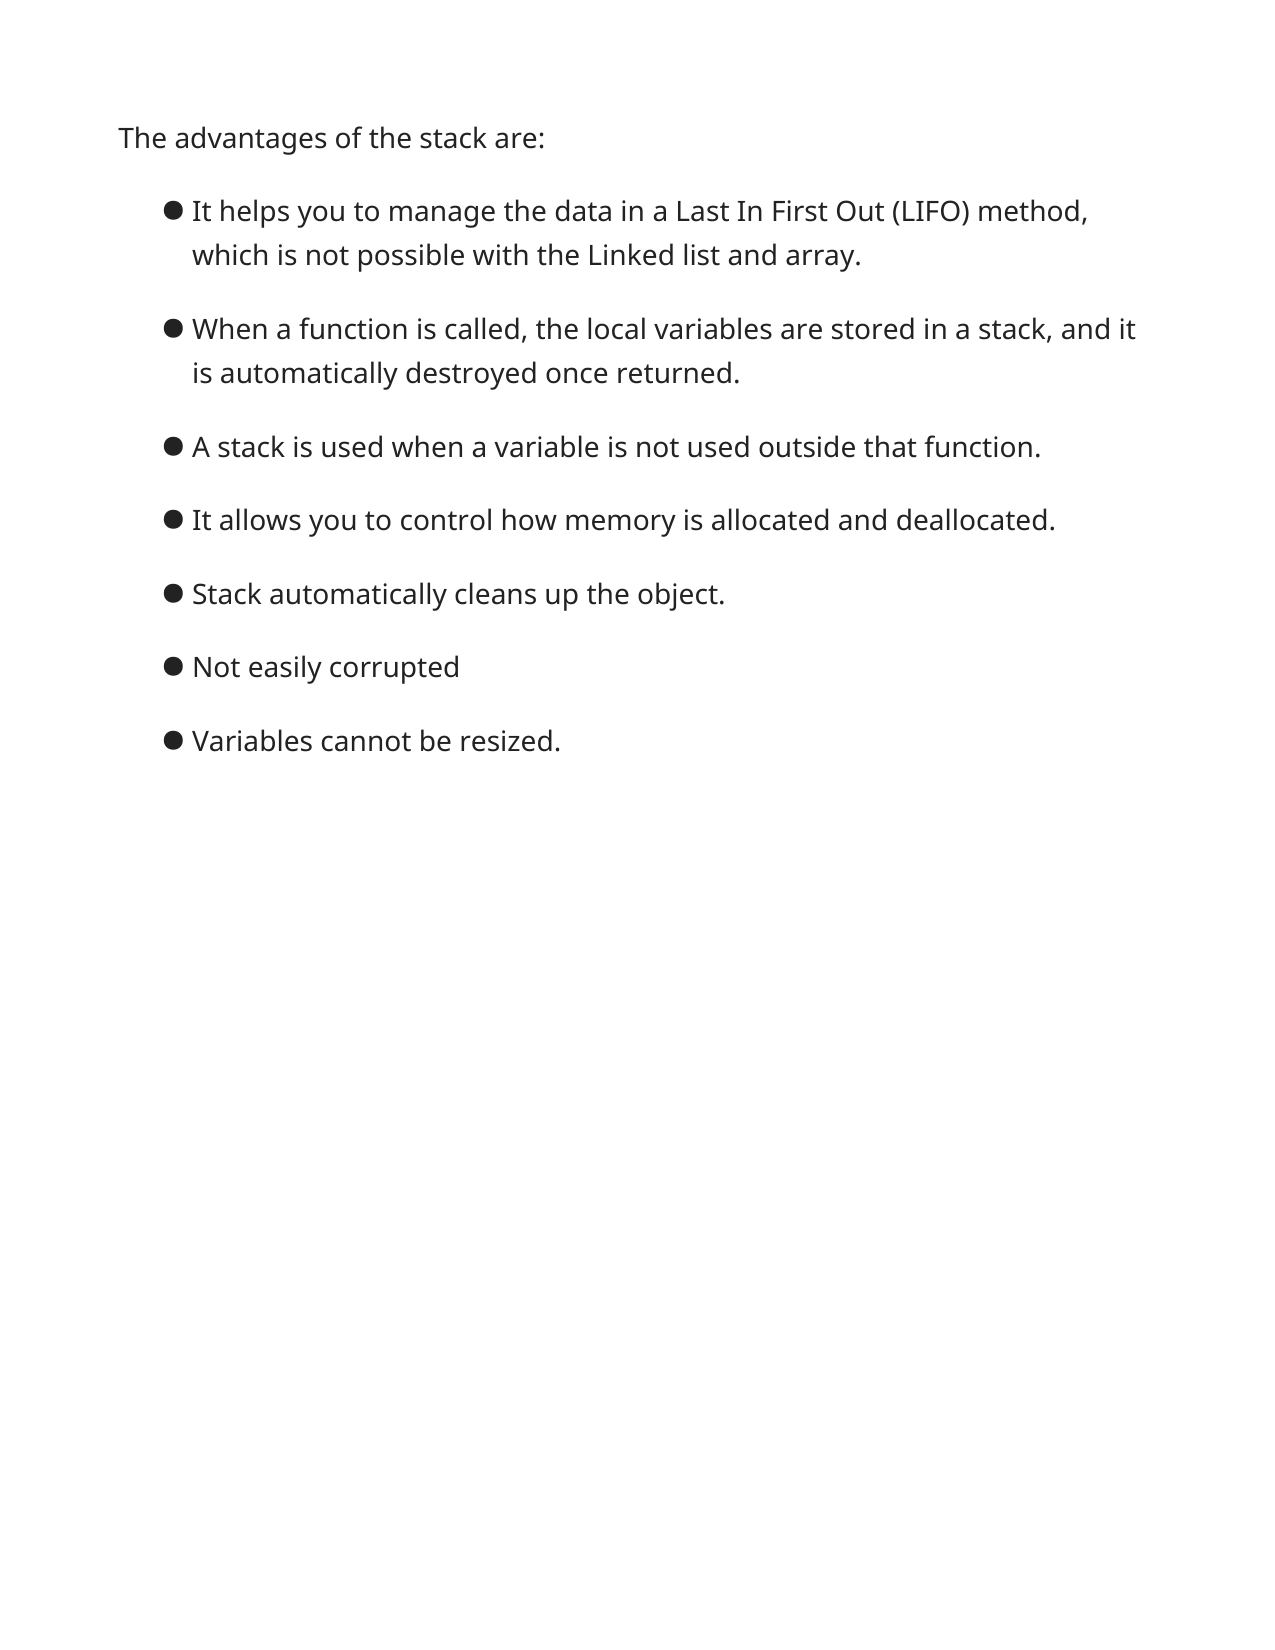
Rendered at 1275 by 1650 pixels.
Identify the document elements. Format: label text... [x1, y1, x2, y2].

list When a function is called, the local variables are stored in a stack, and it is automatically destroyed once returned. [162, 309, 1157, 392]
list A stack is used when a variable is not used outside that function. [162, 427, 1157, 465]
list It allows you to control how memory is allocated and deallocated. [162, 500, 1157, 539]
list Not easily corrupted [162, 647, 1157, 686]
text The advantages of the stack are: [118, 118, 1157, 156]
list It helps you to manage the data in a Last In First Out (LIFO) method, which is not possible with the Linked list and array. [162, 192, 1157, 274]
list Variables cannot be resized. [162, 721, 1157, 759]
list Stack automatically cleans up the object. [162, 574, 1157, 612]
